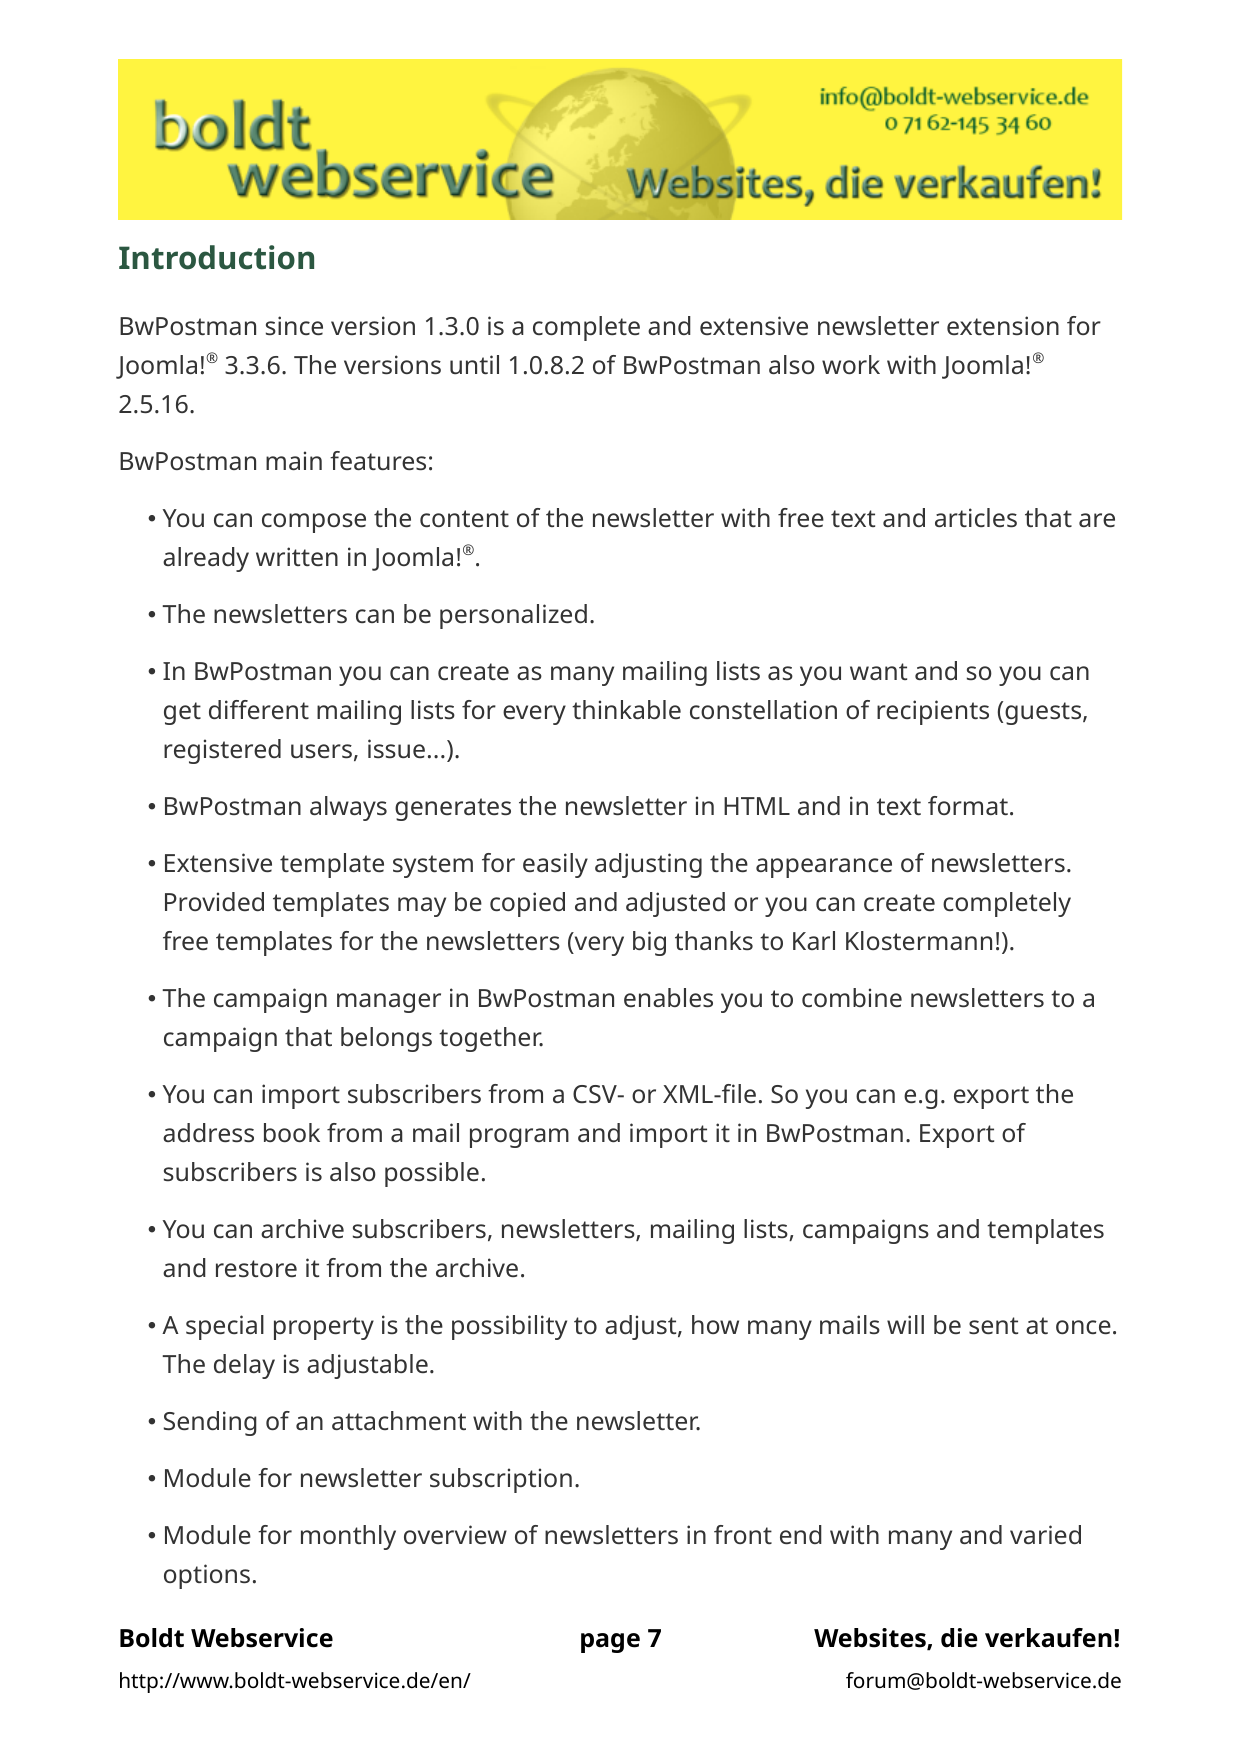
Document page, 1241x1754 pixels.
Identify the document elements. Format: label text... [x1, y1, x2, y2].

list A special property is the possibility to adjust, how many mails will be sent at once. The delay is adjustable. [148, 1308, 1122, 1381]
list You can compose the content of the newsletter with free text and articles that are already written in Joomla!®. [148, 500, 1122, 574]
list You can import subscribers from a CSV- or XML-file. So you can e.g. export the address book from a mail program and import it in BwPostman. Export of subscribers is also possible. [148, 1077, 1122, 1189]
list You can archive subscribers, newsletters, mailing lists, campaigns and templates and restore it from the archive. [148, 1212, 1122, 1285]
list BwPostman always generates the newsletter in HTML and in text format. [148, 788, 1122, 823]
list In BwPostman you can create as many mailing lists as you want and so you can get different mailing lists for every thinkable constellation of recipients (guests, registered users, issue...). [148, 653, 1122, 766]
list Module for monthly overview of newsletters in front end with many and varied options. [148, 1518, 1122, 1591]
subtitle Introduction [118, 236, 1122, 279]
list The newsletters can be personalized. [148, 596, 1122, 631]
list Sending of an attachment with the newsletter. [148, 1404, 1122, 1438]
picture [118, 59, 1123, 220]
list The campaign manager in BwPostman enables you to combine newsletters to a campaign that belongs together. [148, 981, 1122, 1054]
list Module for newsletter subscription. [148, 1461, 1122, 1495]
text BwPostman main features: [118, 443, 1122, 478]
list Extensive template system for easily adjusting the appearance of newsletters. Provided templates may be copied and adjusted or you can create completely free templates for the newsletters (very big thanks to Karl Klostermann!). [148, 845, 1122, 958]
text BwPostman since version 1.3.0 is a complete and extensive newsletter extension for Joomla!® 3.3.6. The versions until 1.0.8.2 of BwPostman also work with Joomla!® 2.5.16. [118, 308, 1122, 421]
